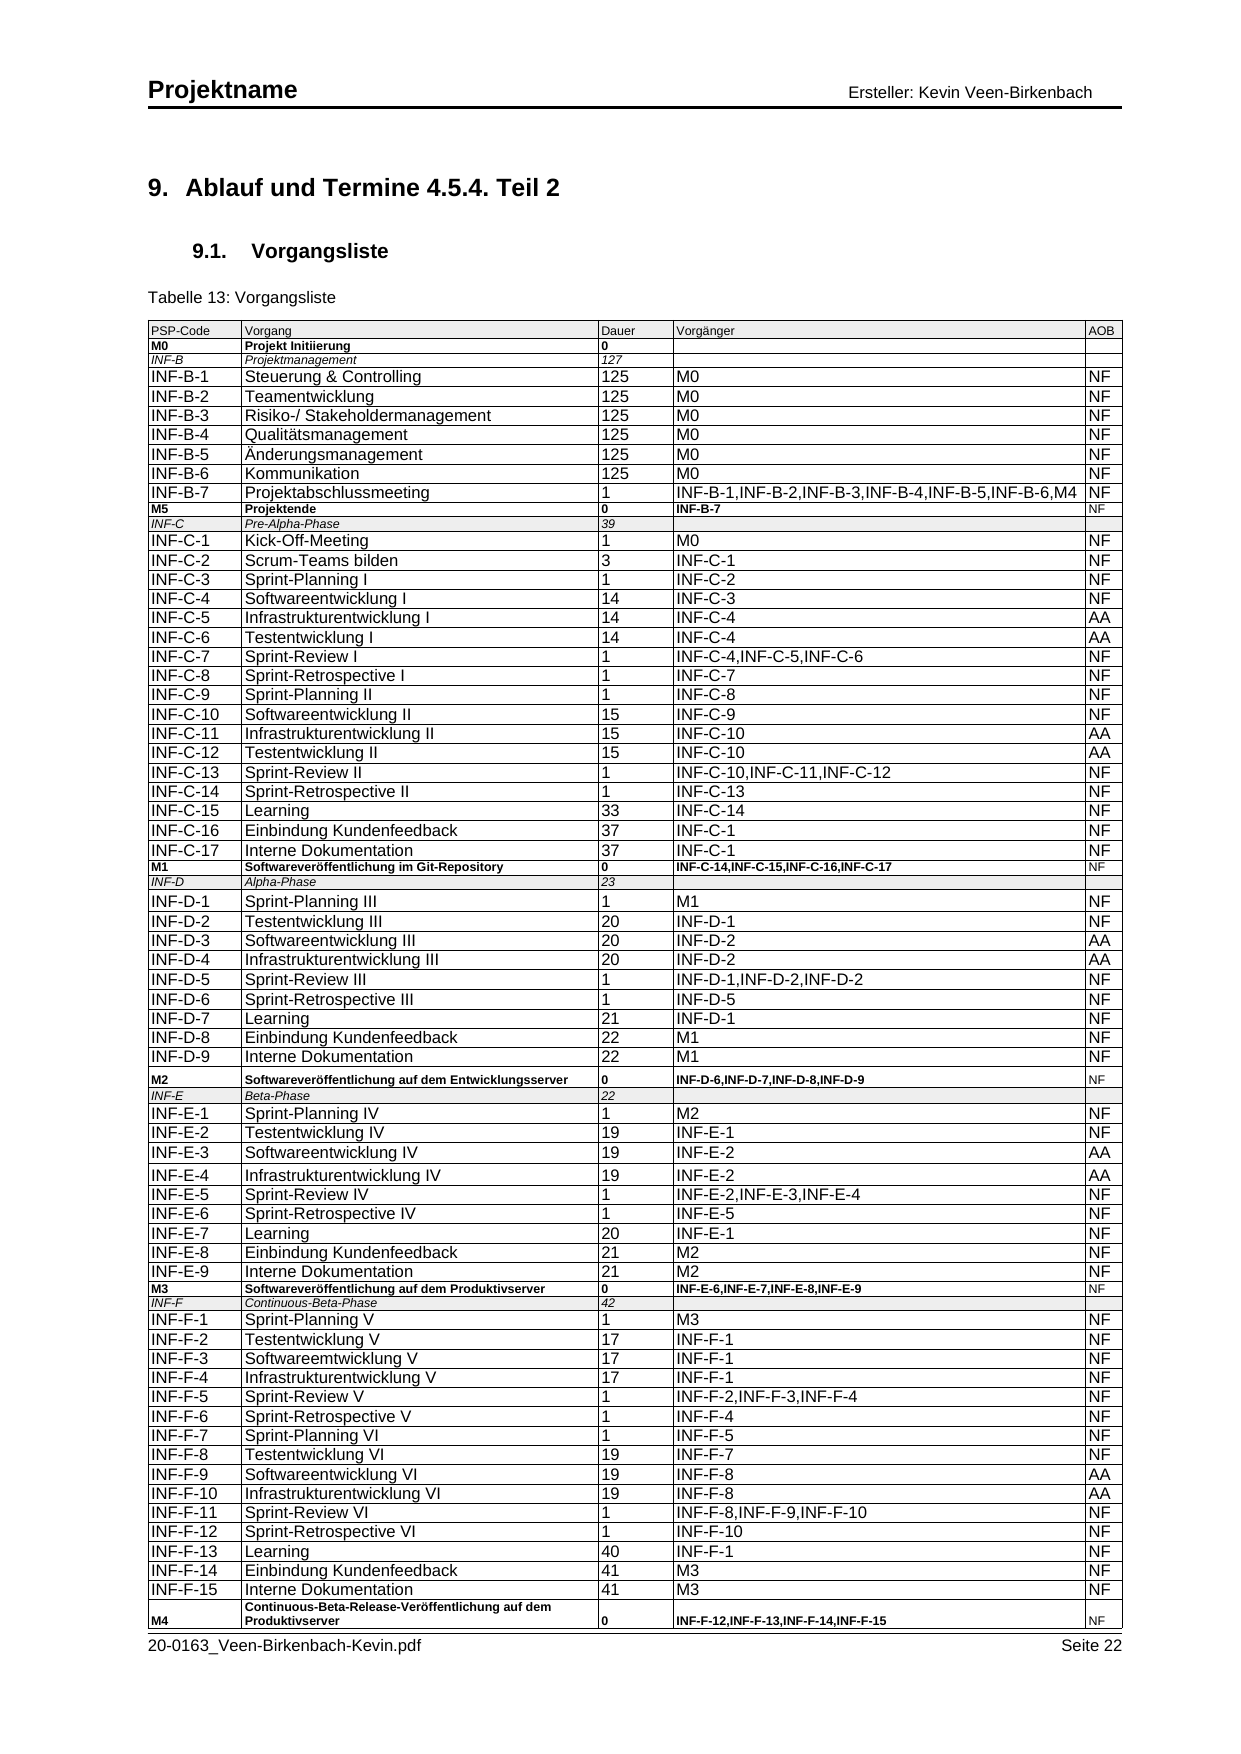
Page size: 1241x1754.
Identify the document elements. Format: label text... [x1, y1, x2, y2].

table_cell 19 [599, 1124, 673, 1142]
table_header Dauer [599, 321, 673, 338]
table_cell INF-C-10 [149, 705, 241, 724]
table_cell Softwareveröffentlichung auf dem Entwicklungsserver [242, 1067, 598, 1087]
table_cell AA [1086, 628, 1122, 647]
table_cell Sprint-Planning IV [242, 1104, 598, 1123]
table_cell INF-F-1 [674, 1350, 1085, 1368]
table_cell M1 [674, 1029, 1085, 1047]
table_cell Kommunikation [242, 465, 598, 483]
table_cell NF [1086, 445, 1122, 463]
table_cell NF [1086, 686, 1122, 704]
table_header Vorgänger [674, 321, 1085, 338]
table_cell INF-B-4 [149, 426, 241, 444]
table_cell INF-C-14 [149, 783, 241, 801]
table_cell NF [1086, 1562, 1122, 1580]
table_cell 19 [599, 1485, 673, 1503]
table_cell INF-F-10 [674, 1523, 1085, 1541]
table_cell NF [1086, 861, 1122, 874]
table_cell INF-F-2 [149, 1330, 241, 1349]
table_cell AA [1086, 1143, 1122, 1162]
table_cell Testentwicklung III [242, 912, 598, 931]
table_cell M0 [149, 339, 241, 353]
table_cell Risiko-/ Stakeholdermanagement [242, 407, 598, 425]
table_cell INF-E-5 [674, 1205, 1085, 1223]
table_cell Softwareentwicklung VI [242, 1465, 598, 1483]
table_cell NF [1086, 1542, 1122, 1561]
table_cell INF-C-1 [674, 551, 1085, 569]
table_cell INF-E-5 [149, 1186, 241, 1204]
table_cell 0 [599, 503, 673, 516]
table_cell Learning [242, 1542, 598, 1561]
table_cell INF-F-14 [149, 1562, 241, 1580]
table_cell INF-F-1 [674, 1330, 1085, 1349]
table_cell INF-D-5 [149, 970, 241, 989]
table_cell 1 [599, 990, 673, 1009]
table_cell 1 [599, 764, 673, 782]
table_cell M0 [674, 387, 1085, 406]
table_cell INF-C-2 [149, 551, 241, 569]
table_cell 1 [599, 783, 673, 801]
table_cell 14 [599, 628, 673, 647]
table_cell INF-D-4 [149, 951, 241, 969]
table_cell 1 [599, 1311, 673, 1329]
table_cell Softwareemtwicklung V [242, 1350, 598, 1368]
table_cell INF-D-1 [674, 1010, 1085, 1028]
table_cell INF-F-8,INF-F-9,INF-F-10 [674, 1504, 1085, 1522]
table_cell 40 [599, 1542, 673, 1561]
table_cell INF-D-2 [674, 932, 1085, 950]
table_cell INF-C [149, 517, 241, 531]
table_cell [1086, 1297, 1122, 1310]
table_cell 22 [599, 1029, 673, 1047]
table_cell 1 [599, 1388, 673, 1406]
table_cell 23 [599, 876, 673, 889]
table_cell NF [1086, 970, 1122, 989]
table_cell NF [1086, 705, 1122, 724]
table_cell NF [1086, 890, 1122, 911]
table_cell NF [1086, 1048, 1122, 1066]
table_cell M3 [674, 1562, 1085, 1580]
table_cell Softwareentwicklung IV [242, 1143, 598, 1162]
table_cell M3 [149, 1282, 241, 1296]
table_cell INF-F-11 [149, 1504, 241, 1522]
table_cell INF-F-3 [149, 1350, 241, 1368]
table_cell INF-C-1 [674, 841, 1085, 860]
table_cell NF [1086, 503, 1122, 516]
table_cell 14 [599, 609, 673, 627]
table_cell INF-D-8 [149, 1029, 241, 1047]
table_cell 125 [599, 445, 673, 463]
table_cell Learning [242, 1224, 598, 1243]
table_cell 0 [599, 861, 673, 874]
table_cell INF-C-3 [149, 571, 241, 589]
table_cell Kick-Off-Meeting [242, 532, 598, 550]
table_cell 1 [599, 1104, 673, 1123]
table_cell 21 [599, 1263, 673, 1281]
table_cell [674, 354, 1085, 367]
table_cell INF-F-10 [149, 1485, 241, 1503]
table_cell Interne Dokumentation [242, 1581, 598, 1599]
table_cell NF [1086, 912, 1122, 931]
table_cell Infrastrukturentwicklung I [242, 609, 598, 627]
table_cell NF [1086, 783, 1122, 801]
table_cell NF [1086, 1010, 1122, 1028]
table_cell Sprint-Planning II [242, 686, 598, 704]
table_cell Sprint-Planning III [242, 890, 598, 911]
table_cell 15 [599, 744, 673, 762]
table_cell NF [1086, 1600, 1122, 1628]
table_cell INF-C-4,INF-C-5,INF-C-6 [674, 648, 1085, 666]
table_cell Änderungsmanagement [242, 445, 598, 463]
table_cell INF-C-13 [149, 764, 241, 782]
table_cell INF-C-17 [149, 841, 241, 860]
table_cell INF-F-6 [149, 1407, 241, 1426]
table_cell Projekt Initiierung [242, 339, 598, 353]
table_cell INF-C-7 [149, 648, 241, 666]
table_cell INF-B [149, 354, 241, 367]
table_cell INF-E-6 [149, 1205, 241, 1223]
table_cell AA [1086, 1164, 1122, 1185]
table_cell 19 [599, 1164, 673, 1185]
table_cell Qualitätsmanagement [242, 426, 598, 444]
table_cell 1 [599, 970, 673, 989]
table_cell Interne Dokumentation [242, 1263, 598, 1281]
table_cell INF-F [149, 1297, 241, 1310]
table_cell 22 [599, 1088, 673, 1103]
table_cell Testentwicklung IV [242, 1124, 598, 1142]
table_cell 20 [599, 1224, 673, 1243]
table_cell [674, 1297, 1085, 1310]
table_cell NF [1086, 1224, 1122, 1243]
table_cell INF-E-7 [149, 1224, 241, 1243]
table_cell INF-B-5 [149, 445, 241, 463]
table_cell [1086, 517, 1122, 531]
table_cell Projektmanagement [242, 354, 598, 367]
table_cell M3 [674, 1311, 1085, 1329]
table_cell INF-C-14,INF-C-15,INF-C-16,INF-C-17 [674, 861, 1085, 874]
table_cell 21 [599, 1244, 673, 1262]
table_cell Infrastrukturentwicklung III [242, 951, 598, 969]
table_cell NF [1086, 1282, 1122, 1296]
table_cell NF [1086, 1388, 1122, 1406]
table_cell 0 [599, 1282, 673, 1296]
table_cell [1086, 1088, 1122, 1103]
table_cell 1 [599, 890, 673, 911]
table_cell Sprint-Retrospective III [242, 990, 598, 1009]
table_cell Interne Dokumentation [242, 1048, 598, 1066]
table_cell Testentwicklung I [242, 628, 598, 647]
subtitle Ablauf und Termine 4.5.4. Teil 2 [148, 173, 1122, 201]
table_cell M1 [674, 890, 1085, 911]
table_cell Projektabschlussmeeting [242, 484, 598, 502]
table_cell AA [1086, 932, 1122, 950]
table_cell INF-B-7 [674, 503, 1085, 516]
table_cell Einbindung Kundenfeedback [242, 1562, 598, 1580]
table_cell NF [1086, 407, 1122, 425]
table_cell NF [1086, 590, 1122, 608]
table_cell INF-F-4 [674, 1407, 1085, 1426]
table_cell Sprint-Retrospective IV [242, 1205, 598, 1223]
table_cell 1 [599, 1186, 673, 1204]
table_cell INF-F-15 [149, 1581, 241, 1599]
table_cell Sprint-Review II [242, 764, 598, 782]
table_cell NF [1086, 764, 1122, 782]
table_cell 127 [599, 354, 673, 367]
table_cell 125 [599, 368, 673, 386]
table_cell INF-D-2 [149, 912, 241, 931]
table_cell Sprint-Review V [242, 1388, 598, 1406]
table_cell Softwareveröffentlichung auf dem Produktivserver [242, 1282, 598, 1296]
table_cell INF-F-9 [149, 1465, 241, 1483]
table_cell 1 [599, 571, 673, 589]
table_cell 14 [599, 590, 673, 608]
table_cell INF-C-10,INF-C-11,INF-C-12 [674, 764, 1085, 782]
table_cell Einbindung Kundenfeedback [242, 821, 598, 839]
table_cell NF [1086, 1330, 1122, 1349]
table_cell INF-C-1 [674, 821, 1085, 839]
table_cell Infrastrukturentwicklung II [242, 725, 598, 743]
table_cell NF [1086, 532, 1122, 550]
table_cell INF-E-2,INF-E-3,INF-E-4 [674, 1186, 1085, 1204]
table_cell INF-C-5 [149, 609, 241, 627]
table_cell INF-F-2,INF-F-3,INF-F-4 [674, 1388, 1085, 1406]
table_cell INF-C-11 [149, 725, 241, 743]
table_cell Softwareentwicklung III [242, 932, 598, 950]
table_cell Sprint-Review IV [242, 1186, 598, 1204]
table_cell 19 [599, 1446, 673, 1464]
table_cell INF-C-6 [149, 628, 241, 647]
table_cell 15 [599, 725, 673, 743]
table_cell 125 [599, 426, 673, 444]
table_cell M4 [149, 1600, 241, 1628]
table_cell 20 [599, 951, 673, 969]
table_cell NF [1086, 1581, 1122, 1599]
table_cell Sprint-Retrospective II [242, 783, 598, 801]
table_cell Teamentwicklung [242, 387, 598, 406]
table_cell Steuerung & Controlling [242, 368, 598, 386]
table_cell NF [1086, 426, 1122, 444]
table_cell NF [1086, 1407, 1122, 1426]
table_cell 1 [599, 1205, 673, 1223]
table_cell INF-C-4 [674, 609, 1085, 627]
table_cell 19 [599, 1465, 673, 1483]
table_cell Testentwicklung II [242, 744, 598, 762]
table_cell 1 [599, 484, 673, 502]
table_cell Beta-Phase [242, 1088, 598, 1103]
table_cell [674, 876, 1085, 889]
table_header PSP-Code [149, 321, 241, 338]
table_cell INF-F-8 [149, 1446, 241, 1464]
table_cell 20 [599, 932, 673, 950]
table_cell M0 [674, 445, 1085, 463]
table_cell Pre-Alpha-Phase [242, 517, 598, 531]
table_cell Sprint-Review VI [242, 1504, 598, 1522]
table_cell [1086, 339, 1122, 353]
table_cell INF-F-5 [674, 1427, 1085, 1445]
table_cell Sprint-Review III [242, 970, 598, 989]
table_cell INF-B-2 [149, 387, 241, 406]
table_cell NF [1086, 667, 1122, 685]
table_cell NF [1086, 551, 1122, 569]
table_cell NF [1086, 1029, 1122, 1047]
table_cell Testentwicklung V [242, 1330, 598, 1349]
table_cell NF [1086, 1104, 1122, 1123]
table_cell M1 [149, 861, 241, 874]
table_cell Infrastrukturentwicklung VI [242, 1485, 598, 1503]
table_cell INF-E-2 [149, 1124, 241, 1142]
table_cell INF-E-1 [674, 1224, 1085, 1243]
table_cell M3 [674, 1581, 1085, 1599]
table_cell 1 [599, 1523, 673, 1541]
table_cell Sprint-Planning I [242, 571, 598, 589]
table_cell NF [1086, 802, 1122, 820]
table_cell NF [1086, 1205, 1122, 1223]
table_cell 37 [599, 821, 673, 839]
table_cell INF-B-7 [149, 484, 241, 502]
table_cell 125 [599, 387, 673, 406]
table_cell INF-E-6,INF-E-7,INF-E-8,INF-E-9 [674, 1282, 1085, 1296]
table_cell 22 [599, 1048, 673, 1066]
table_cell 19 [599, 1143, 673, 1162]
table_cell Sprint-Retrospective VI [242, 1523, 598, 1541]
table_cell 1 [599, 648, 673, 666]
table_cell M0 [674, 407, 1085, 425]
table_cell NF [1086, 571, 1122, 589]
table_cell AA [1086, 1465, 1122, 1483]
table_cell NF [1086, 821, 1122, 839]
table_cell M2 [674, 1104, 1085, 1123]
table_cell 1 [599, 1407, 673, 1426]
table_cell INF-D-6,INF-D-7,INF-D-8,INF-D-9 [674, 1067, 1085, 1087]
table_cell M0 [674, 532, 1085, 550]
table_cell INF-C-12 [149, 744, 241, 762]
table_cell NF [1086, 368, 1122, 386]
table_cell Sprint-Planning VI [242, 1427, 598, 1445]
table_cell INF-C-7 [674, 667, 1085, 685]
table_cell Einbindung Kundenfeedback [242, 1244, 598, 1262]
table_cell Sprint-Retrospective I [242, 667, 598, 685]
table_cell INF-F-12,INF-F-13,INF-F-14,INF-F-15 [674, 1600, 1085, 1628]
table_cell Sprint-Review I [242, 648, 598, 666]
table_cell NF [1086, 1350, 1122, 1368]
table_cell Alpha-Phase [242, 876, 598, 889]
table_cell Softwareveröffentlichung im Git-Repository [242, 861, 598, 874]
table_cell M0 [674, 426, 1085, 444]
table_cell INF-D-5 [674, 990, 1085, 1009]
table_cell INF-F-4 [149, 1369, 241, 1387]
table_cell 17 [599, 1330, 673, 1349]
table_cell 41 [599, 1562, 673, 1580]
table_cell [1086, 876, 1122, 889]
table_cell NF [1086, 1311, 1122, 1329]
table_cell INF-C-8 [674, 686, 1085, 704]
table_cell INF-D-1 [674, 912, 1085, 931]
table_cell [674, 1088, 1085, 1103]
table_cell 1 [599, 667, 673, 685]
table_cell INF-E-9 [149, 1263, 241, 1281]
table_cell INF-D-3 [149, 932, 241, 950]
table_cell NF [1086, 387, 1122, 406]
table_cell INF-C-10 [674, 744, 1085, 762]
table_cell 20 [599, 912, 673, 931]
table_cell INF-D-1,INF-D-2,INF-D-2 [674, 970, 1085, 989]
table_cell 3 [599, 551, 673, 569]
table_cell NF [1086, 465, 1122, 483]
table_cell INF-C-9 [674, 705, 1085, 724]
table_cell Infrastrukturentwicklung V [242, 1369, 598, 1387]
table_header Vorgang [242, 321, 598, 338]
table_cell INF-F-7 [149, 1427, 241, 1445]
table_cell 33 [599, 802, 673, 820]
table_cell 0 [599, 1067, 673, 1087]
table_cell AA [1086, 744, 1122, 762]
table_cell INF-D-7 [149, 1010, 241, 1028]
table_cell INF-B-1,INF-B-2,INF-B-3,INF-B-4,INF-B-5,INF-B-6,M4 [674, 484, 1085, 502]
table_cell NF [1086, 1263, 1122, 1281]
table_cell NF [1086, 1244, 1122, 1262]
table_cell [674, 339, 1085, 353]
table_cell 42 [599, 1297, 673, 1310]
table_cell Continuous-Beta-Release-Veröffentlichung auf dem Produktivserver [242, 1600, 598, 1628]
table_cell Softwareentwicklung I [242, 590, 598, 608]
table_cell INF-F-1 [674, 1542, 1085, 1561]
table_cell NF [1086, 1186, 1122, 1204]
table_cell Learning [242, 802, 598, 820]
table_cell 37 [599, 841, 673, 860]
table_cell NF [1086, 1523, 1122, 1541]
table_cell INF-F-1 [149, 1311, 241, 1329]
table_cell INF-C-4 [674, 628, 1085, 647]
table_cell 1 [599, 1504, 673, 1522]
table_cell M0 [674, 465, 1085, 483]
table_cell Testentwicklung VI [242, 1446, 598, 1464]
table_cell [674, 517, 1085, 531]
table_cell INF-C-10 [674, 725, 1085, 743]
text Tabelle 13: Vorgangsliste [148, 288, 1122, 307]
table_cell INF-E-3 [149, 1143, 241, 1162]
table_cell NF [1086, 1427, 1122, 1445]
table_cell AA [1086, 609, 1122, 627]
table_cell INF-F-13 [149, 1542, 241, 1561]
table_cell NF [1086, 1446, 1122, 1464]
table_cell Interne Dokumentation [242, 841, 598, 860]
table_cell INF-C-4 [149, 590, 241, 608]
subtitle Vorgangsliste [192, 239, 1122, 263]
table_cell Infrastrukturentwicklung IV [242, 1164, 598, 1185]
table_cell NF [1086, 990, 1122, 1009]
table_cell 39 [599, 517, 673, 531]
table_cell 1 [599, 686, 673, 704]
table_cell Projektende [242, 503, 598, 516]
table_cell INF-C-8 [149, 667, 241, 685]
table_cell INF-E-2 [674, 1164, 1085, 1185]
table_cell 21 [599, 1010, 673, 1028]
table_cell INF-F-1 [674, 1369, 1085, 1387]
table_cell INF-C-13 [674, 783, 1085, 801]
table_cell NF [1086, 648, 1122, 666]
table_cell NF [1086, 841, 1122, 860]
table_cell 0 [599, 1600, 673, 1628]
table_cell INF-F-7 [674, 1446, 1085, 1464]
table_cell AA [1086, 1485, 1122, 1503]
table_cell Continuous-Beta-Phase [242, 1297, 598, 1310]
table_cell INF-D [149, 876, 241, 889]
table_cell INF-F-5 [149, 1388, 241, 1406]
table_cell AA [1086, 725, 1122, 743]
table_cell INF-C-15 [149, 802, 241, 820]
table_cell Learning [242, 1010, 598, 1028]
table_cell M2 [674, 1263, 1085, 1281]
table_cell INF-D-6 [149, 990, 241, 1009]
table_cell INF-D-1 [149, 890, 241, 911]
table_cell [1086, 354, 1122, 367]
table_cell 15 [599, 705, 673, 724]
table_cell 41 [599, 1581, 673, 1599]
table_cell INF-E-1 [674, 1124, 1085, 1142]
table_cell INF-B-1 [149, 368, 241, 386]
table_cell 17 [599, 1369, 673, 1387]
table_cell NF [1086, 1504, 1122, 1522]
table_cell INF-E-8 [149, 1244, 241, 1262]
table_cell M2 [149, 1067, 241, 1087]
table_cell Einbindung Kundenfeedback [242, 1029, 598, 1047]
table_cell 125 [599, 465, 673, 483]
table_cell INF-F-8 [674, 1485, 1085, 1503]
table_cell INF-F-12 [149, 1523, 241, 1541]
table_cell 0 [599, 339, 673, 353]
table_cell NF [1086, 1124, 1122, 1142]
table_cell INF-C-9 [149, 686, 241, 704]
table_cell M0 [674, 368, 1085, 386]
table_cell INF-E [149, 1088, 241, 1103]
table_header AOB [1086, 321, 1122, 338]
table_cell AA [1086, 951, 1122, 969]
table_cell INF-F-8 [674, 1465, 1085, 1483]
table_cell M1 [674, 1048, 1085, 1066]
table_cell 1 [599, 1427, 673, 1445]
table_cell INF-E-4 [149, 1164, 241, 1185]
table_cell INF-C-14 [674, 802, 1085, 820]
table_cell NF [1086, 484, 1122, 502]
table_cell INF-C-1 [149, 532, 241, 550]
table_cell M2 [674, 1244, 1085, 1262]
table_cell INF-C-3 [674, 590, 1085, 608]
table_cell Sprint-Retrospective V [242, 1407, 598, 1426]
table_cell NF [1086, 1369, 1122, 1387]
table_cell INF-D-2 [674, 951, 1085, 969]
table_cell 17 [599, 1350, 673, 1368]
table_cell M5 [149, 503, 241, 516]
table_cell INF-C-2 [674, 571, 1085, 589]
table_cell INF-E-2 [674, 1143, 1085, 1162]
table_cell INF-E-1 [149, 1104, 241, 1123]
table_cell Softwareentwicklung II [242, 705, 598, 724]
table_cell Sprint-Planning V [242, 1311, 598, 1329]
table_cell 1 [599, 532, 673, 550]
table_cell INF-B-3 [149, 407, 241, 425]
table_cell 125 [599, 407, 673, 425]
table_cell NF [1086, 1067, 1122, 1087]
table_cell INF-D-9 [149, 1048, 241, 1066]
table_cell INF-B-6 [149, 465, 241, 483]
table_cell Scrum-Teams bilden [242, 551, 598, 569]
table_cell INF-C-16 [149, 821, 241, 839]
